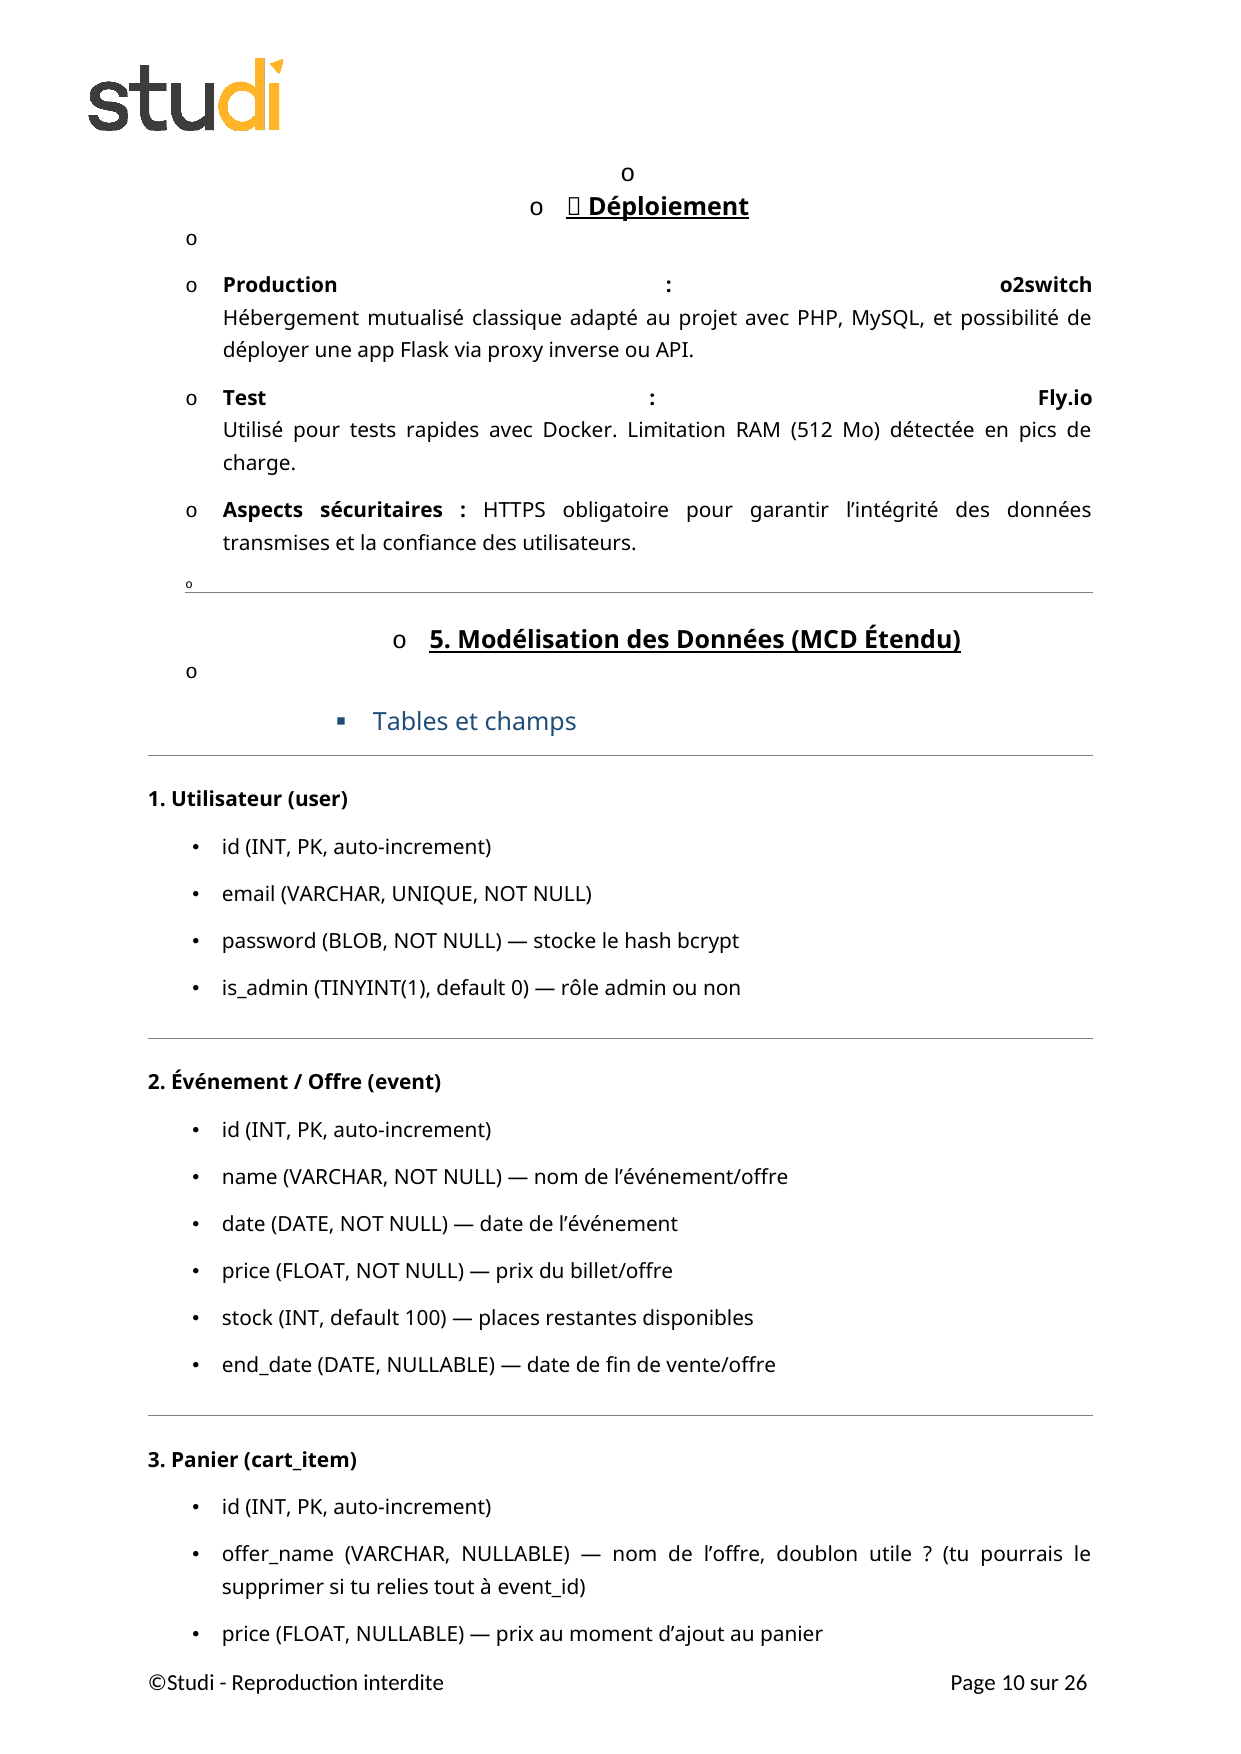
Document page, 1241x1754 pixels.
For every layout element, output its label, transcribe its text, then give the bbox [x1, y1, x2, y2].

list stock (INT, default 100) — places restantes disponibles [192, 1303, 1093, 1332]
text 1. Utilisateur (user) [148, 784, 1093, 813]
text 2. Événement / Offre (event) [148, 1067, 1093, 1096]
list price (FLOAT, NOT NULL) — prix du billet/offre [192, 1256, 1093, 1285]
text 3. Panier (cart_item) [148, 1445, 1093, 1473]
list Test : Fly.io Utilisé pour tests rapides avec Docker. Limitation RAM (512 Mo) détectée en pics de charge. [185, 383, 1093, 476]
picture [88, 58, 283, 131]
list name (VARCHAR, NOT NULL) — nom de l’événement/offre [192, 1162, 1093, 1190]
list Production : o2switch Hébergement mutualisé classique adapté au projet avec PHP, MySQL, et possibilité de déployer une app Flask via proxy inverse ou API. [185, 270, 1093, 364]
list password (BLOB, NOT NULL) — stocke le hash bcrypt [192, 926, 1093, 954]
list offer_name (VARCHAR, NULLABLE) — nom de l’offre, doublon utile ? (tu pourrais le supprimer si tu relies tout à event_id) [192, 1539, 1093, 1600]
list price (FLOAT, NULLABLE) — prix au moment d’ajout au panier [192, 1619, 1093, 1647]
list id (INT, PK, auto-increment) [192, 832, 1093, 860]
subtitle 🌐 Déploiement [185, 188, 1093, 223]
list date (DATE, NOT NULL) — date de l’événement [192, 1209, 1093, 1237]
subtitle 5. Modélisation des Données (MCD Étendu) [260, 622, 1093, 656]
list Aspects sécuritaires : HTTPS obligatoire pour garantir l’intégrité des données transmises et la confiance des utilisateurs. [185, 495, 1093, 556]
subtitle Tables et champs [335, 703, 1093, 738]
list is_admin (TINYINT(1), default 0) — rôle admin ou non [192, 973, 1093, 1002]
list email (VARCHAR, UNIQUE, NOT NULL) [192, 879, 1093, 907]
list id (INT, PK, auto-increment) [192, 1115, 1093, 1143]
list end_date (DATE, NULLABLE) — date de fin de vente/offre [192, 1351, 1093, 1379]
list id (INT, PK, auto-increment) [192, 1492, 1093, 1520]
